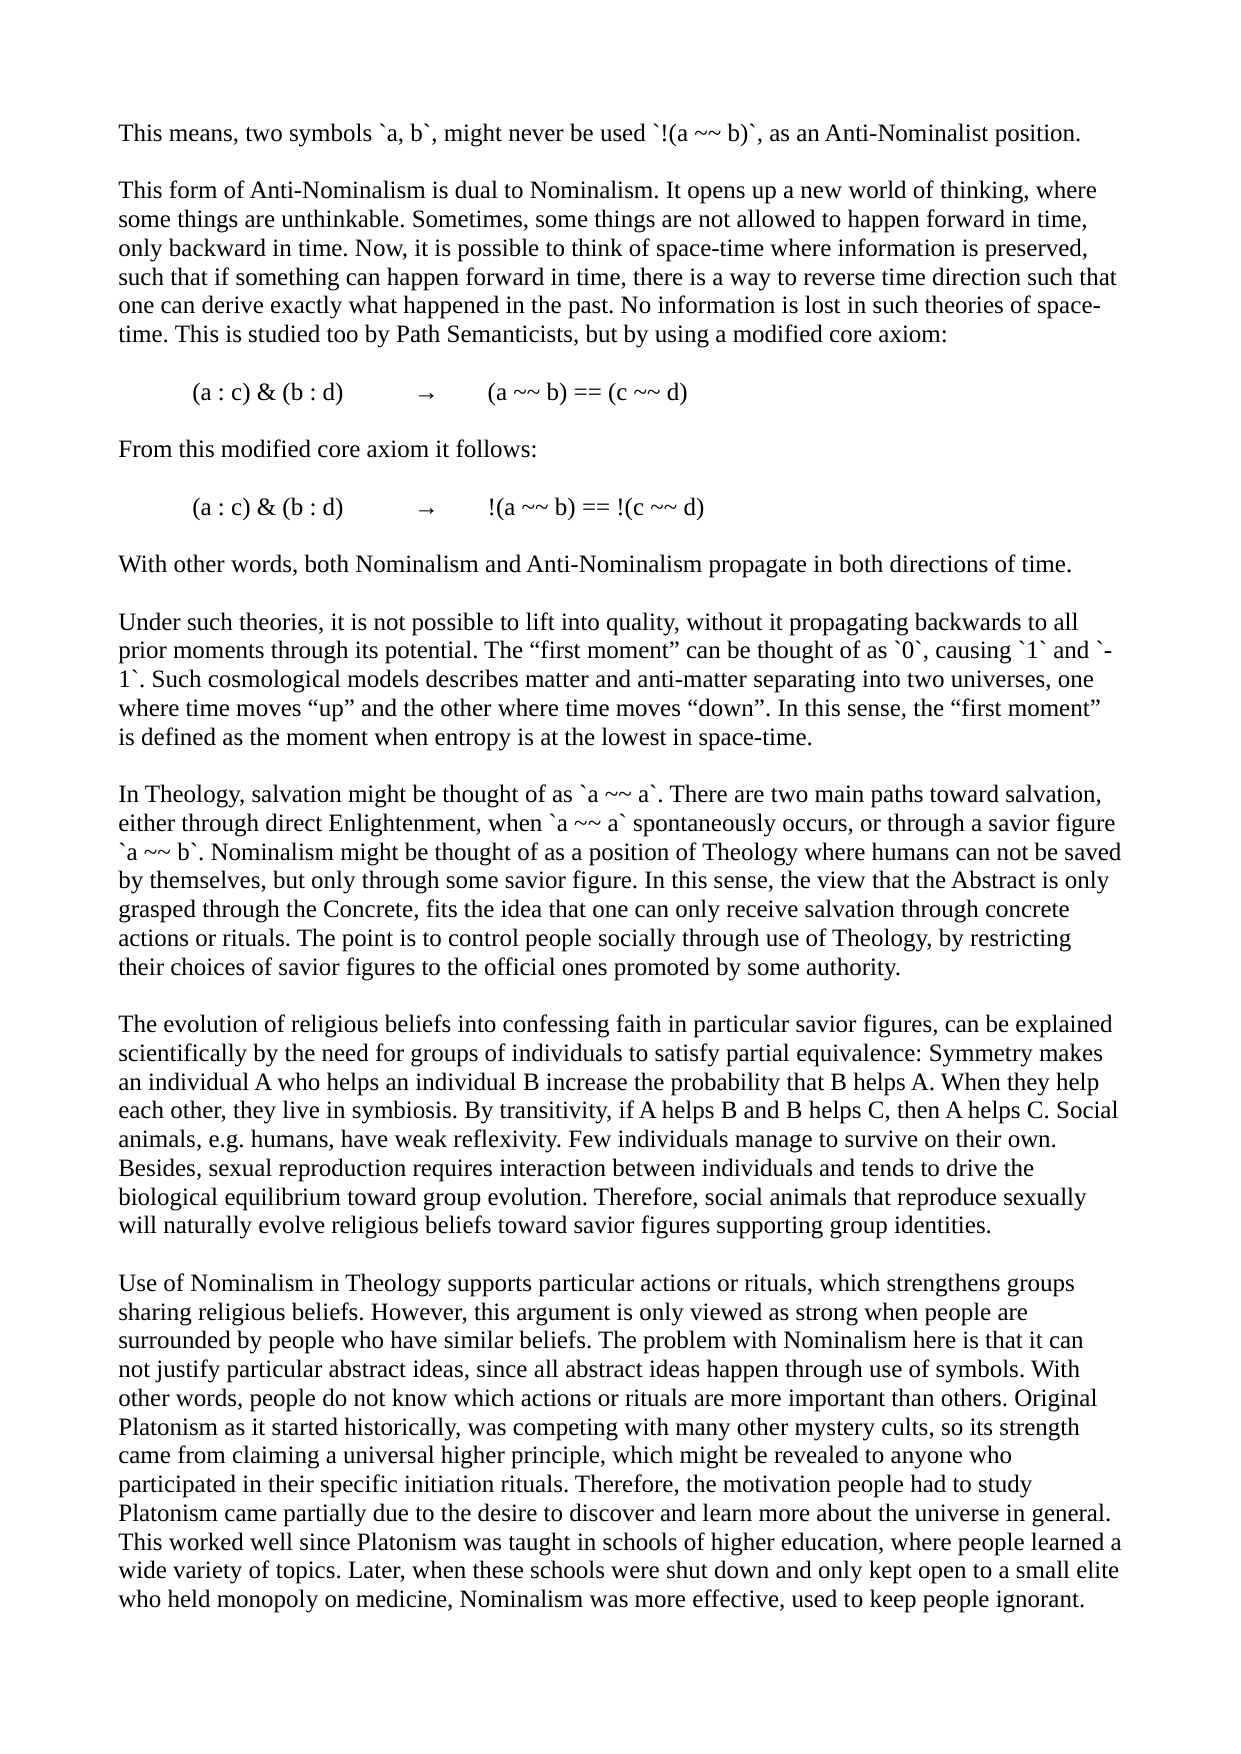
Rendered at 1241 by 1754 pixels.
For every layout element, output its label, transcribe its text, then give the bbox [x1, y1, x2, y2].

text This means, two symbols `a, b`, might never be used `!(a ~~ b)`, as an Anti-Nominalist position. [118, 118, 1122, 147]
text (a : c) & (b : d) → !(a ~~ b) == !(c ~~ d) [118, 492, 1122, 521]
text This form of Anti-Nominalism is dual to Nominalism. It opens up a new world of thinking, where some things are unthinkable. Sometimes, some things are not allowed to happen forward in time, only backward in time. Now, it is possible to think of space-time where information is preserved, such that if something can happen forward in time, there is a way to reverse time direction such that one can derive exactly what happened in the past. No information is lost in such theories of space-time. This is studied too by Path Semanticists, but by using a modified core axiom: [118, 176, 1122, 348]
text From this modified core axiom it follows: [118, 434, 1122, 463]
text (a : c) & (b : d) → (a ~~ b) == (c ~~ d) [118, 377, 1122, 406]
text With other words, both Nominalism and Anti-Nominalism propagate in both directions of time. [118, 549, 1122, 578]
text Under such theories, it is not possible to lift into quality, without it propagating backwards to all prior moments through its potential. The “first moment” can be thought of as `0`, causing `1` and `-1`. Such cosmological models describes matter and anti-matter separating into two universes, one where time moves “up” and the other where time moves “down”. In this sense, the “first moment” is defined as the moment when entropy is at the lowest in space-time. [118, 607, 1122, 751]
text In Theology, salvation might be thought of as `a ~~ a`. There are two main paths toward salvation, either through direct Enlightenment, when `a ~~ a` spontaneously occurs, or through a savior figure `a ~~ b`. Nominalism might be thought of as a position of Theology where humans can not be saved by themselves, but only through some savior figure. In this sense, the view that the Abstract is only grasped through the Concrete, fits the idea that one can only receive salvation through concrete actions or rituals. The point is to control people socially through use of Theology, by restricting their choices of savior figures to the official ones promoted by some authority. [118, 779, 1122, 981]
text The evolution of religious beliefs into confessing faith in particular savior figures, can be explained scientifically by the need for groups of individuals to satisfy partial equivalence: Symmetry makes an individual A who helps an individual B increase the probability that B helps A. When they help each other, they live in symbiosis. By transitivity, if A helps B and B helps C, then A helps C. Social animals, e.g. humans, have weak reflexivity. Few individuals manage to survive on their own. Besides, sexual reproduction requires interaction between individuals and tends to drive the biological equilibrium toward group evolution. Therefore, social animals that reproduce sexually will naturally evolve religious beliefs toward savior figures supporting group identities. [118, 1009, 1122, 1239]
text Use of Nominalism in Theology supports particular actions or rituals, which strengthens groups sharing religious beliefs. However, this argument is only viewed as strong when people are surrounded by people who have similar beliefs. The problem with Nominalism here is that it can not justify particular abstract ideas, since all abstract ideas happen through use of symbols. With other words, people do not know which actions or rituals are more important than others. Original Platonism as it started historically, was competing with many other mystery cults, so its strength came from claiming a universal higher principle, which might be revealed to anyone who participated in their specific initiation rituals. Therefore, the motivation people had to study Platonism came partially due to the desire to discover and learn more about the universe in general. This worked well since Platonism was taught in schools of higher education, where people learned a wide variety of topics. Later, when these schools were shut down and only kept open to a small elite who held monopoly on medicine, Nominalism was more effective, used to keep people ignorant. [118, 1268, 1122, 1613]
